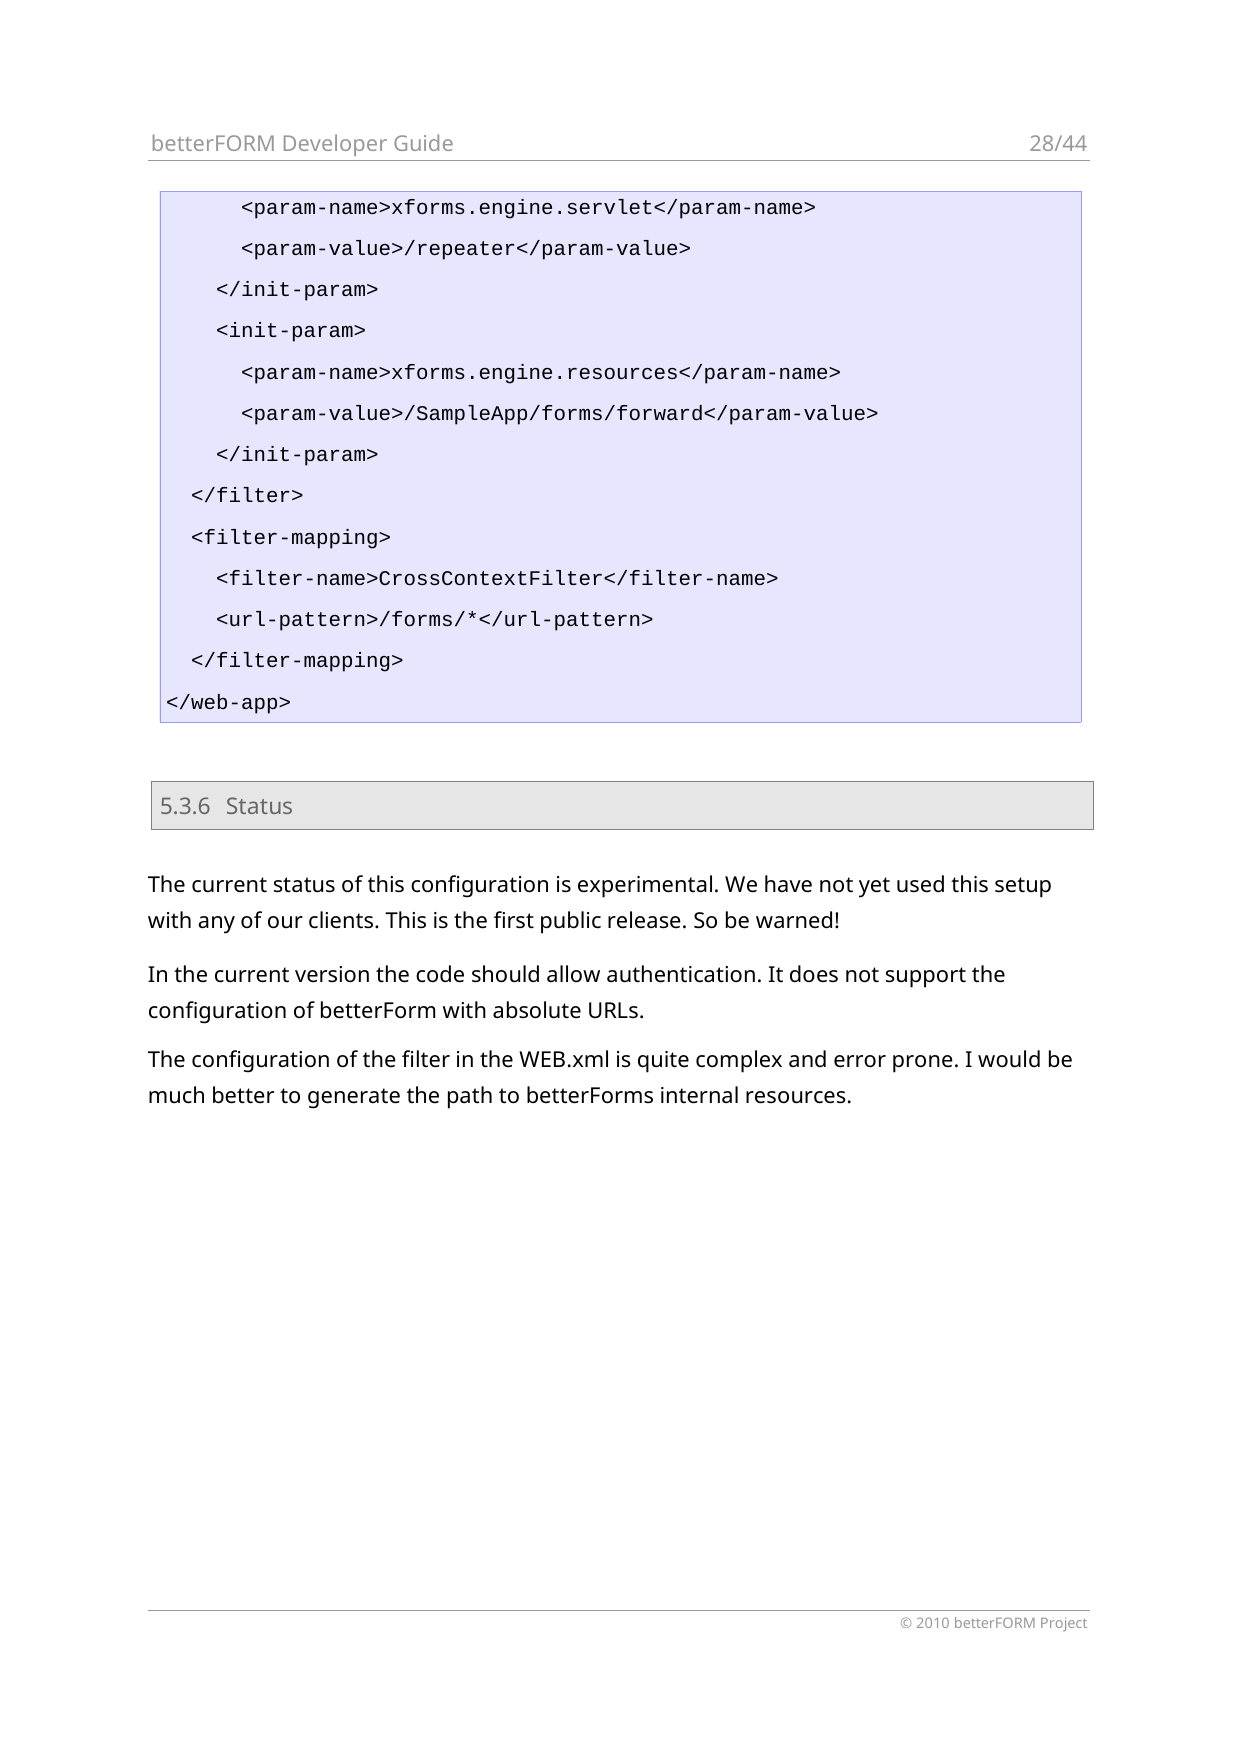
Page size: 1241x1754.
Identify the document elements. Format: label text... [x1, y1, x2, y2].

text <filter-mapping> [161, 521, 1081, 551]
text </init-param> [161, 273, 1081, 303]
text <param-name>xforms.engine.servlet</param-name> [161, 192, 1081, 221]
text </filter-mapping> [161, 644, 1081, 674]
text <param-value>/repeater</param-value> [161, 232, 1081, 262]
subtitle Status [152, 782, 1093, 829]
text In the current version the code should allow authentication. It does not support the configuration of betterForm with absolute URLs. [148, 959, 1090, 1025]
text </init-param> [161, 438, 1081, 468]
text </web-app> [161, 686, 1081, 722]
text The configuration of the filter in the WEB.xml is quite complex and error prone. I would be much better to generate the path to betterForms internal resources. [148, 1044, 1090, 1110]
text <param-name>xforms.engine.resources</param-name> [161, 356, 1081, 386]
text <param-value>/SampleApp/forms/forward</param-value> [161, 397, 1081, 427]
text <filter-name>CrossContextFilter</filter-name> [161, 562, 1081, 592]
text <url-pattern>/forms/*</url-pattern> [161, 603, 1081, 633]
text <init-param> [161, 314, 1081, 344]
text </filter> [161, 479, 1081, 509]
text The current status of this configuration is experimental. We have not yet used this setup with any of our clients. This is the first public release. So be warned! [148, 869, 1090, 935]
